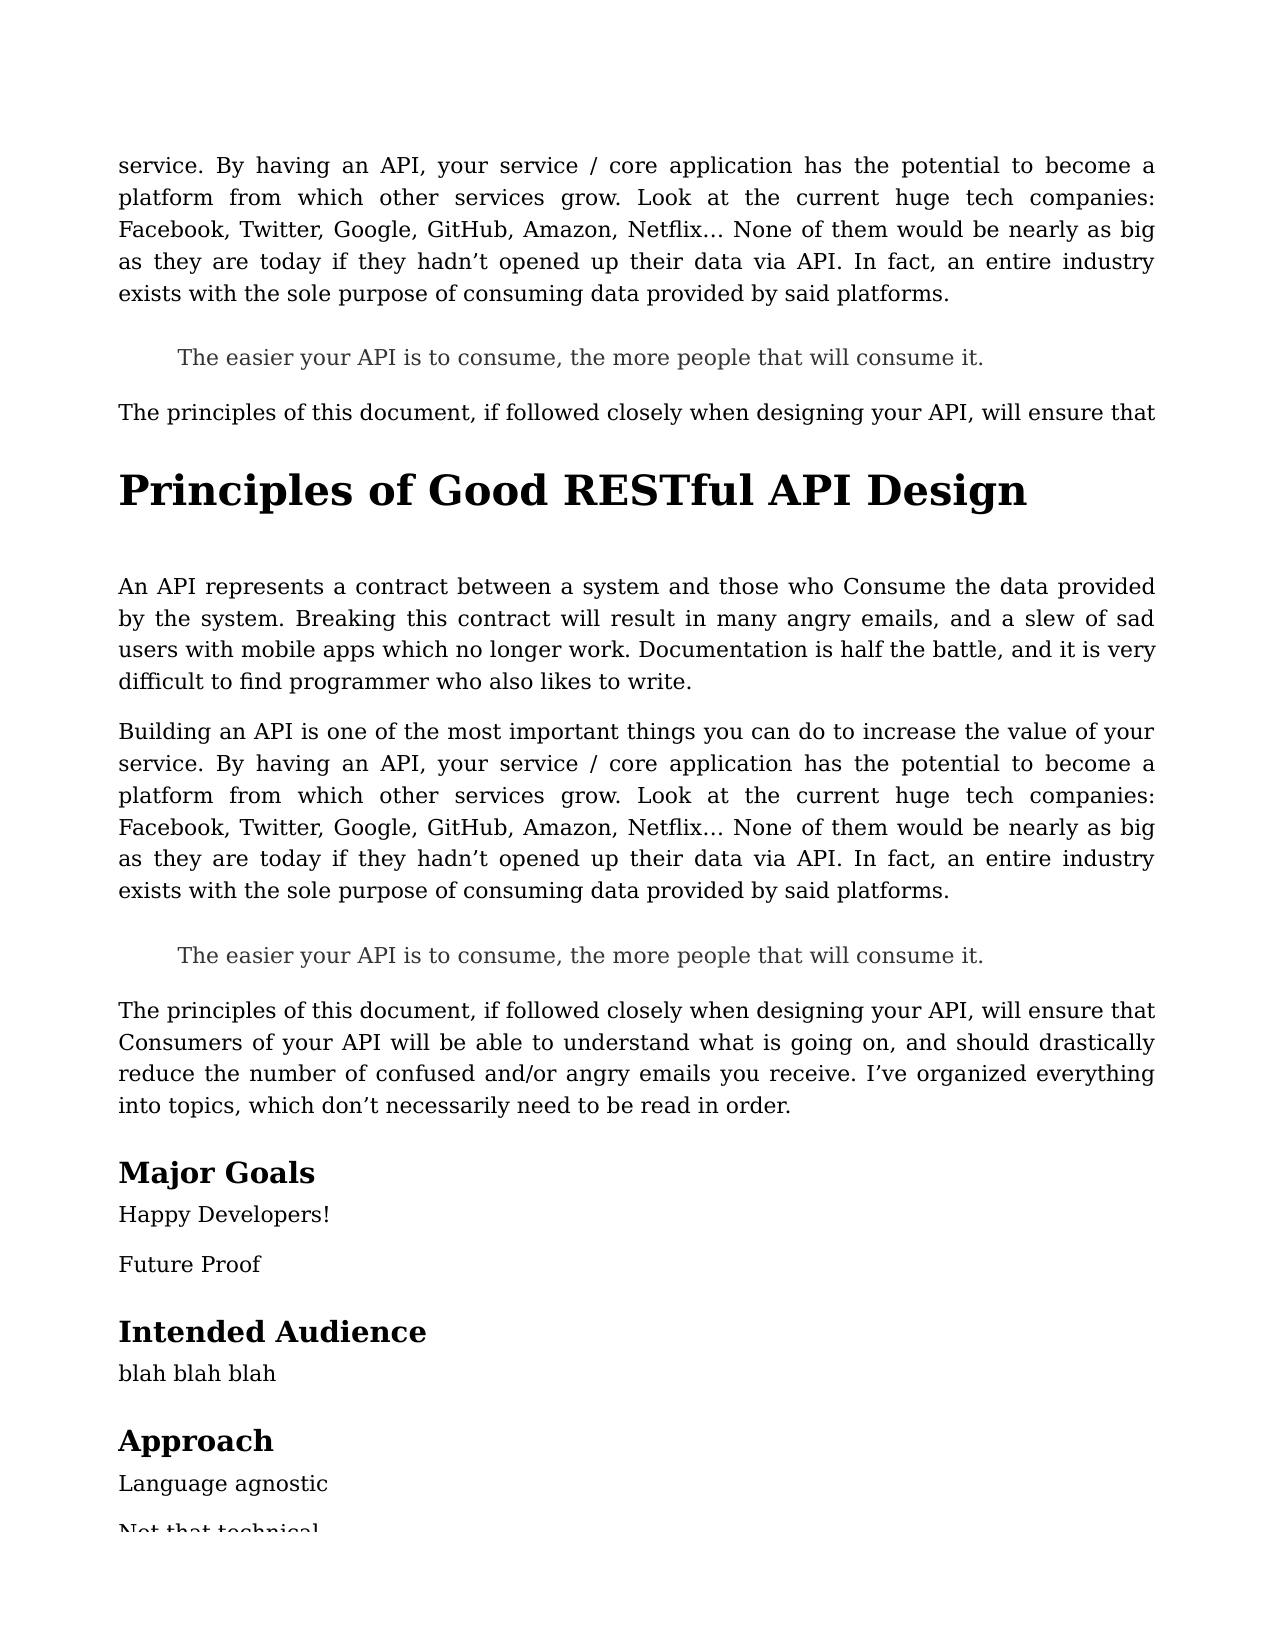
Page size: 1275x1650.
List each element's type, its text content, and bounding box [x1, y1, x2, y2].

text service. By having an API, your service / core application has the potential to become a platform from which other services grow. Look at the current huge tech companies: Facebook, Twitter, Google, GitHub, Amazon, Netflix… None of them would be nearly as big as they are today if they hadn’t opened up their data via API. In fact, an entire industry exists with the sole purpose of consuming data provided by said platforms. [118, 153, 1157, 307]
text The easier your API is to consume, the more people that will consume it. [177, 345, 1098, 371]
text The principles of this document, if followed closely when designing your API, will ensure that [118, 400, 1157, 426]
